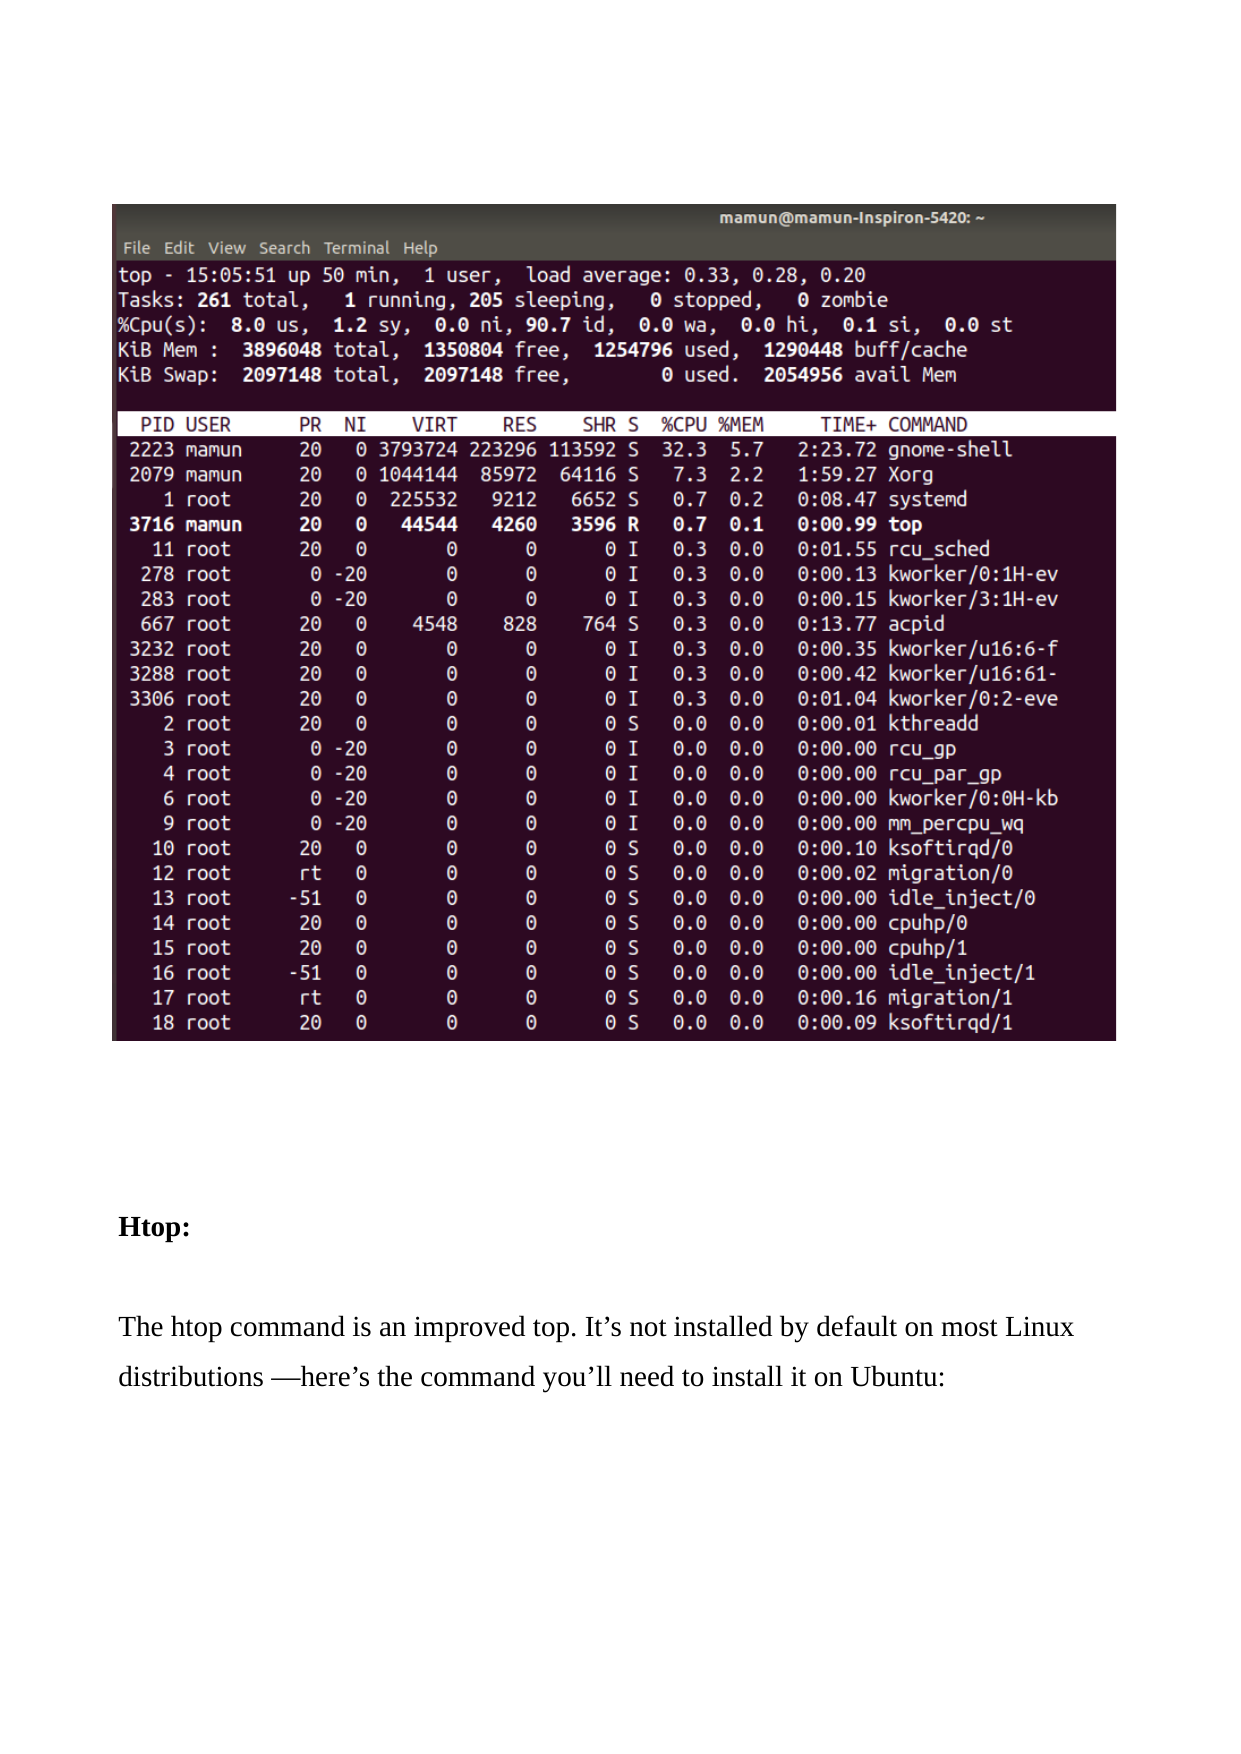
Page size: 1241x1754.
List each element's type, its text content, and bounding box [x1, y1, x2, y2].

text Htop: [118, 1209, 1122, 1242]
text The htop command is an improved top. It’s not installed by default on most Linux distributions —here’s the command you’ll need to install it on Ubuntu: [118, 1309, 1122, 1393]
picture [112, 204, 1117, 1041]
